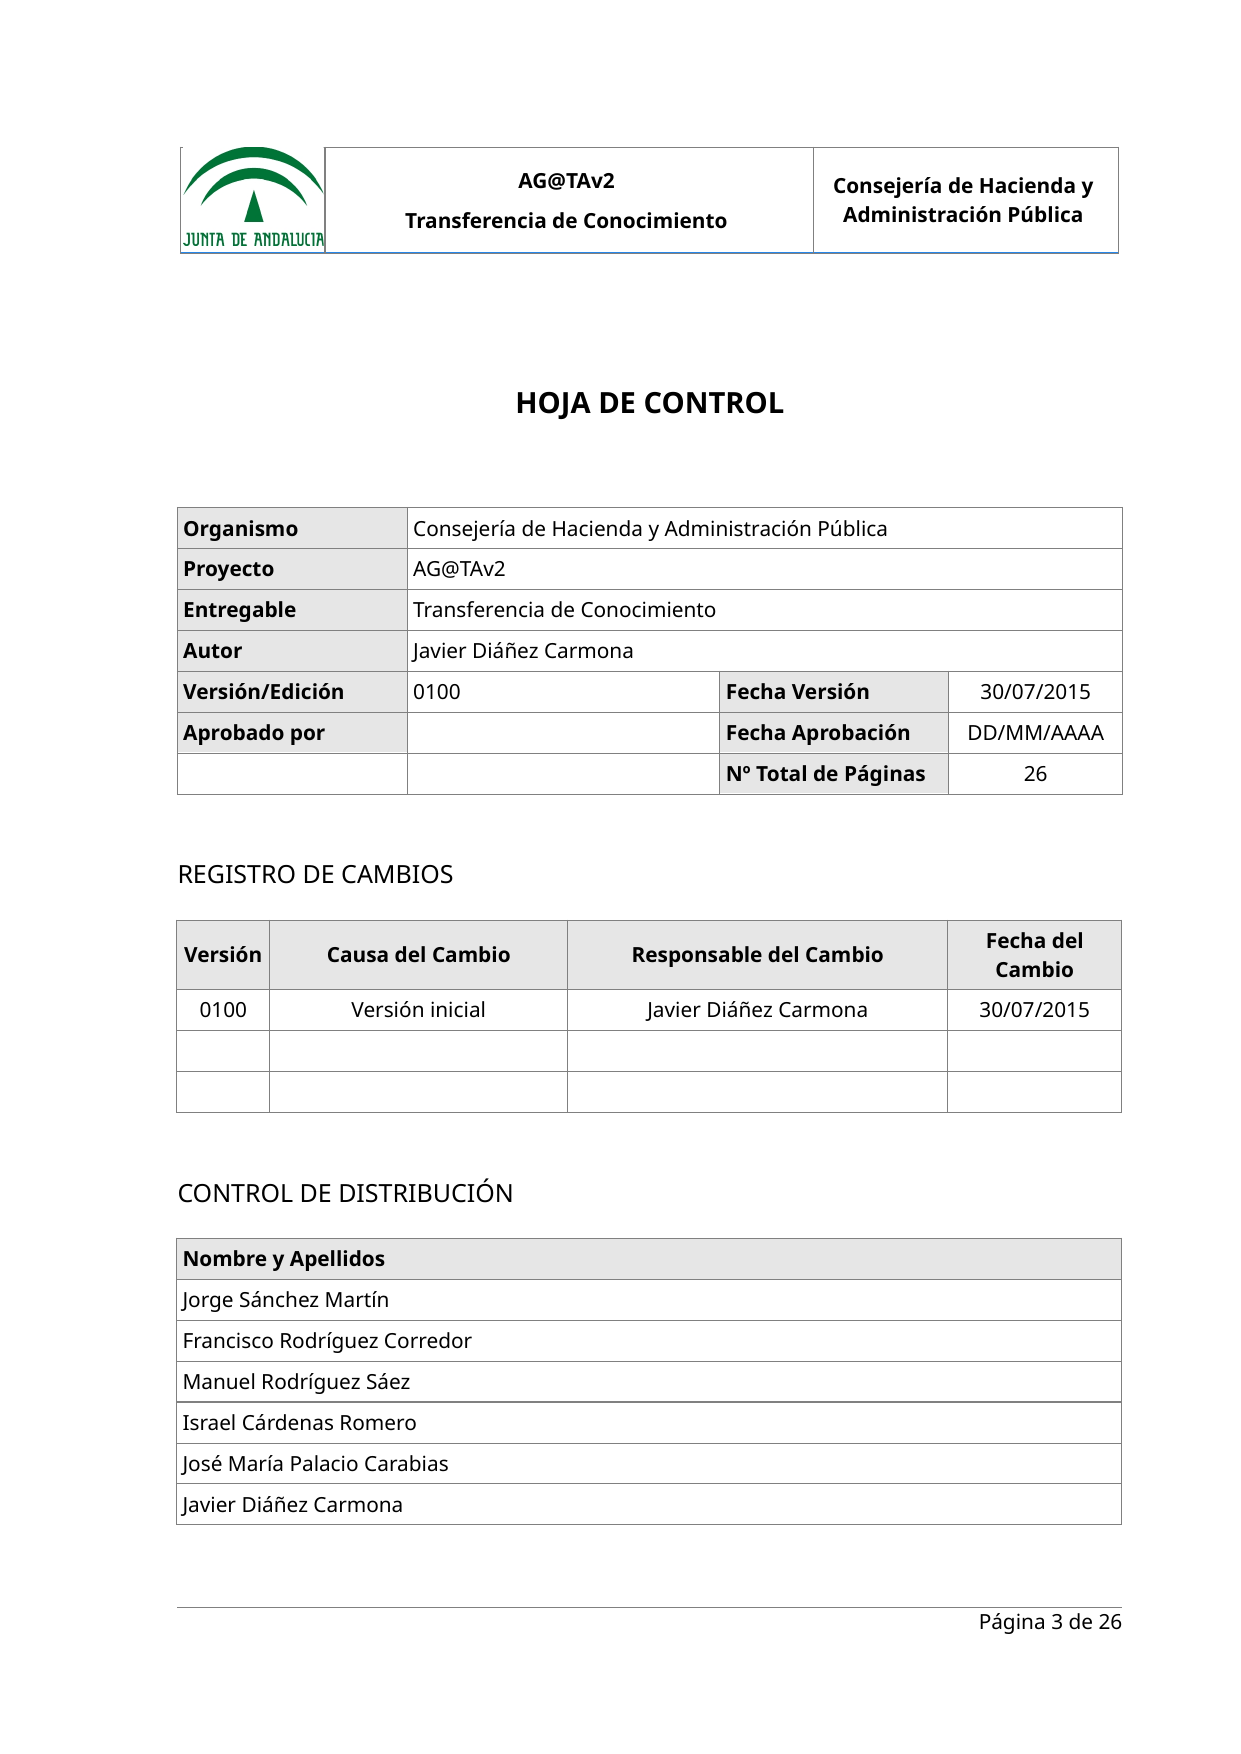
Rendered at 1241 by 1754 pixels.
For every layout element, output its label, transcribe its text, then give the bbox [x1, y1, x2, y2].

table_cell [408, 754, 719, 793]
table_header Nombre y Apellidos [177, 1239, 1121, 1279]
text HOJA DE CONTROL [177, 382, 1122, 422]
table_cell Israel Cárdenas Romero [177, 1403, 1121, 1442]
table_cell Francisco Rodríguez Corredor [177, 1321, 1121, 1361]
table_cell Transferencia de Conocimiento [408, 590, 1122, 630]
text CONTROL DE DISTRIBUCIÓN [177, 1175, 1122, 1209]
table_header Versión [177, 921, 269, 989]
table_cell [270, 1072, 567, 1112]
table_cell [177, 1031, 269, 1071]
table_cell Jorge Sánchez Martín [177, 1280, 1121, 1319]
table_cell José María Palacio Carabias [177, 1444, 1121, 1483]
table_cell Entregable [178, 590, 407, 630]
table_cell Versión/Edición [178, 672, 407, 712]
table_cell [948, 1031, 1121, 1071]
table_cell [408, 713, 719, 752]
table_cell Nº Total de Páginas [720, 754, 948, 793]
table_cell 0100 [408, 672, 719, 712]
table_cell Javier Diáñez Carmona [408, 631, 1122, 671]
table_cell [270, 1031, 567, 1071]
table_cell DD/MM/AAAA [949, 713, 1122, 752]
table_header Responsable del Cambio [568, 921, 947, 989]
table_cell 23 [949, 754, 1122, 793]
table_cell Javier Diáñez Carmona [177, 1484, 1121, 1524]
table_header Causa del Cambio [270, 921, 567, 989]
table_cell Versión inicial [270, 990, 567, 1030]
picture [183, 147, 324, 246]
table_header Consejería de Hacienda y Administración Pública [408, 508, 1122, 548]
table_cell [178, 754, 407, 793]
table_header Fecha del Cambio [948, 921, 1121, 989]
table_cell Manuel Rodríguez Sáez [177, 1362, 1121, 1401]
table_cell 0100 [177, 990, 269, 1030]
table_cell [568, 1031, 947, 1071]
table_header Organismo [178, 508, 407, 548]
table_cell [177, 1072, 269, 1112]
table_cell Aprobado por [178, 713, 407, 752]
table_cell 30/07/2015 [948, 990, 1121, 1030]
table_cell Fecha Versión [720, 672, 948, 712]
table_cell Autor [178, 631, 407, 671]
table_cell Proyecto [178, 549, 407, 589]
table_cell 30/07/2015 [949, 672, 1122, 712]
table_cell Fecha Aprobación [720, 713, 948, 752]
table_cell [568, 1072, 947, 1112]
text REGISTRO DE CAMBIOS [177, 857, 1122, 891]
table_cell Javier Diáñez Carmona [568, 990, 947, 1030]
table_cell [948, 1072, 1121, 1112]
table_cell AG@TAv2 [408, 549, 1122, 589]
